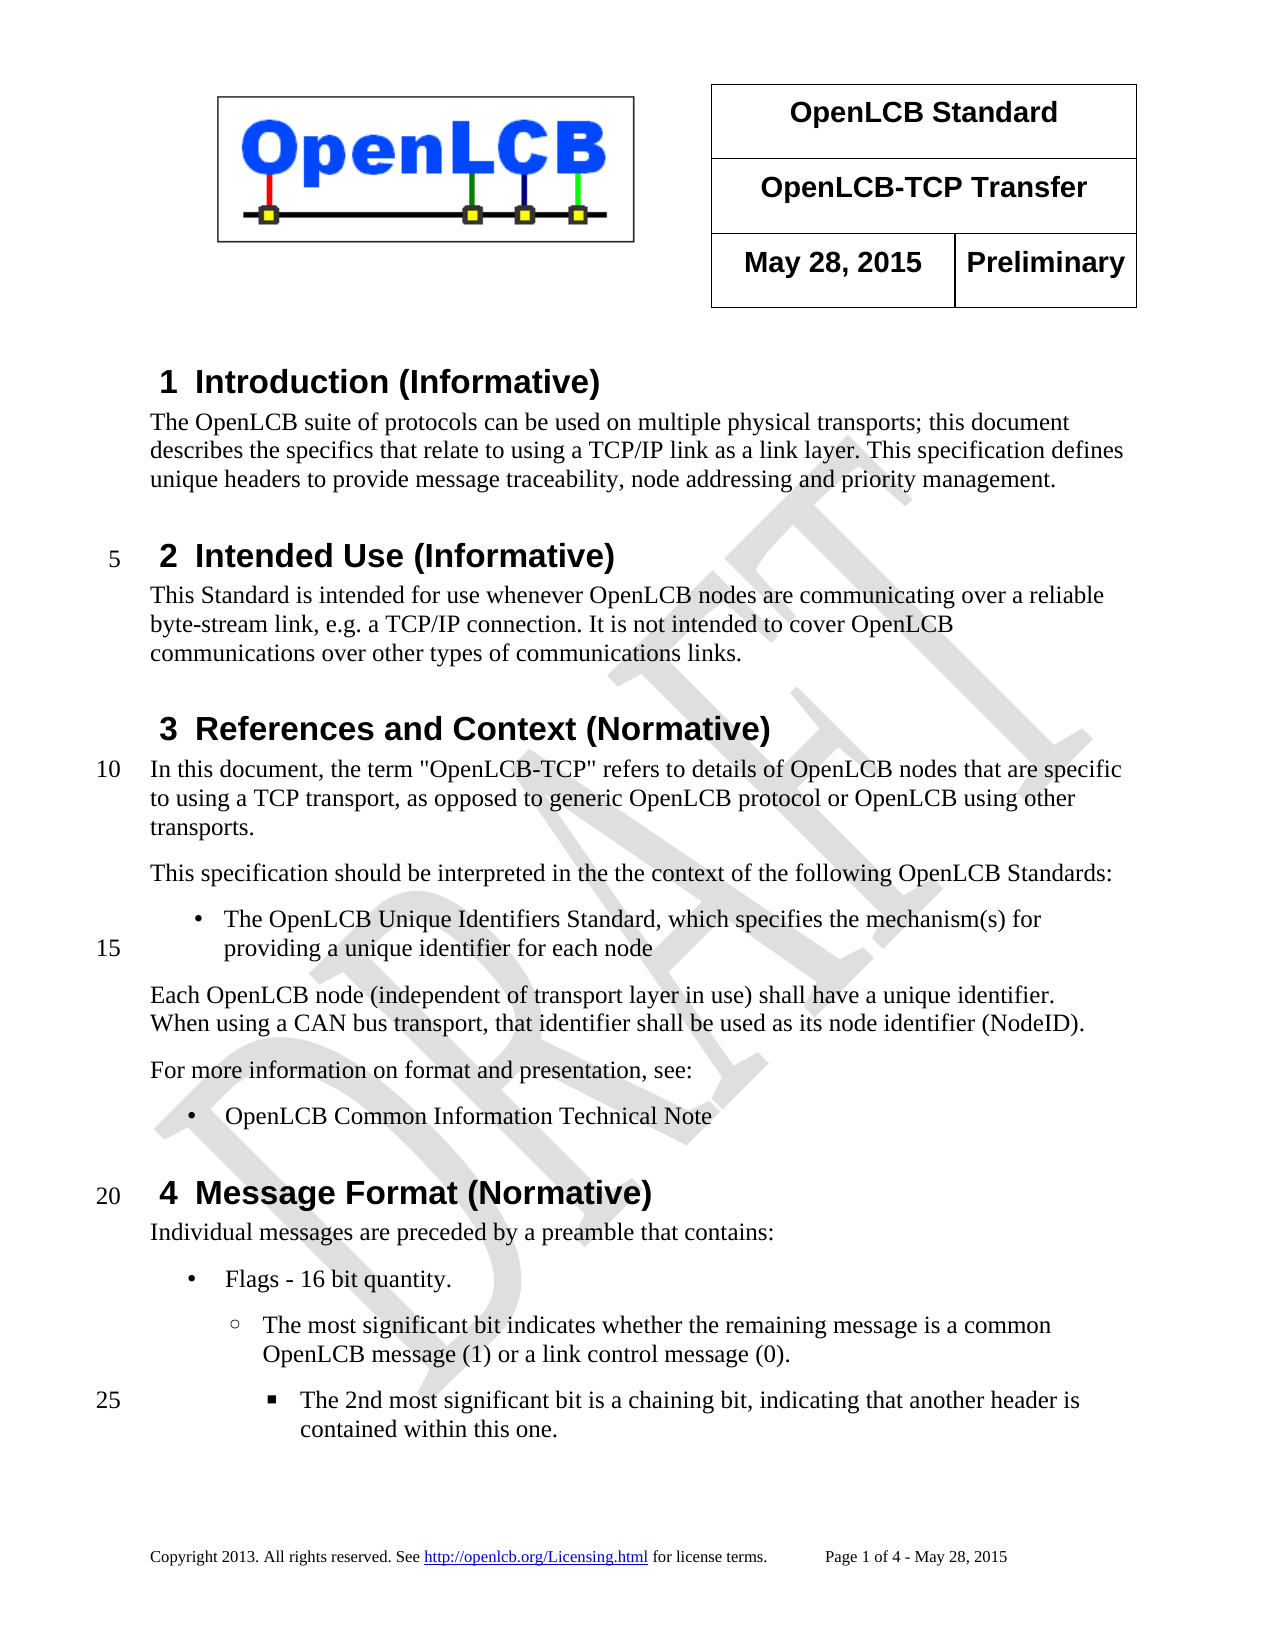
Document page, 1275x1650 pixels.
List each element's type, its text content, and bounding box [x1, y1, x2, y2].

subtitle Message Format (Normative) [586, 1173, 1125, 1211]
list The OpenLCB Unique Identifiers Standard, which specifies the mechanism(s) for providing a unique identifier for each node [368, 921, 478, 962]
text Each OpenLCB node (independent of transport layer in use) shall have a unique identifier. When using a CAN bus transport, that identifier shall be used as its node identifier (NodeID). [150, 980, 406, 1037]
text For more information on format and presentation, see: [344, 1055, 453, 1084]
subtitle References and Context (Normative) [821, 709, 1015, 748]
list The OpenLCB Unique Identifiers Standard, which specifies the mechanism(s) for providing a unique identifier for each node [680, 918, 786, 962]
subtitle Message Format (Normative) [475, 1173, 580, 1211]
text This Standard is intended for use whenever OpenLCB nodes are communicating over a reliable byte-stream link, e.g. a TCP/IP connection. It is not intended to cover OpenLCB communications over other types of communications links. [669, 580, 934, 667]
text This specification should be interpreted in the the context of the following OpenLCB Standards: [692, 858, 853, 887]
text For more information on format and presentation, see: [238, 1071, 325, 1084]
subtitle Intended Use (Informative) [150, 536, 745, 574]
subtitle Message Format (Normative) [276, 1173, 463, 1211]
text For more information on format and presentation, see: [750, 1055, 1125, 1084]
list The most significant bit indicates whether the remaining message is a common OpenLCB message (1) or a link control message (0). [466, 1310, 1125, 1368]
subtitle References and Context (Normative) [1020, 709, 1125, 748]
list The OpenLCB Unique Identifiers Standard, which specifies the mechanism(s) for providing a unique identifier for each node [622, 904, 698, 949]
subtitle References and Context (Normative) [719, 709, 819, 748]
text Individual messages are preceded by a preamble that contains: [587, 1217, 1125, 1246]
list OpenLCB Common Information Technical Note [514, 1101, 653, 1130]
list Flags - 16 bit quantity. [367, 1264, 494, 1293]
list OpenLCB Common Information Technical Note [703, 1101, 1125, 1130]
list OpenLCB Common Information Technical Note [406, 1101, 499, 1130]
text This specification should be interpreted in the the context of the following OpenLCB Standards: [150, 858, 590, 887]
text Each OpenLCB node (independent of transport layer in use) shall have a unique identifier. When using a CAN bus transport, that identifier shall be used as its node identifier (NodeID). [393, 980, 515, 1037]
subtitle Introduction (Informative) [150, 362, 1125, 401]
text In this document, the term "OpenLCB-TCP" refers to details of OpenLCB nodes that are specific to using a TCP transport, as opposed to generic OpenLCB protocol or OpenLCB using other transports. [798, 754, 1125, 840]
list The OpenLCB Unique Identifiers Standard, which specifies the mechanism(s) for providing a unique identifier for each node [194, 904, 378, 962]
list Flags - 16 bit quantity. [521, 1264, 1125, 1293]
text This specification should be interpreted in the the context of the following OpenLCB Standards: [868, 858, 1125, 887]
text This Standard is intended for use whenever OpenLCB nodes are communicating over a reliable byte-stream link, e.g. a TCP/IP connection. It is not intended to cover OpenLCB communications over other types of communications links. [150, 580, 701, 667]
list The 2nd most significant bit is a chaining bit, indicating that another header is contained within this one. [262, 1386, 1125, 1443]
text For more information on format and presentation, see: [576, 1055, 721, 1084]
text In this document, the term "OpenLCB-TCP" refers to details of OpenLCB nodes that are specific to using a TCP transport, as opposed to generic OpenLCB protocol or OpenLCB using other transports. [539, 754, 806, 840]
list Flags - 16 bit quantity. [187, 1264, 352, 1293]
subtitle Message Format (Normative) [150, 1173, 270, 1211]
list The OpenLCB Unique Identifiers Standard, which specifies the mechanism(s) for providing a unique identifier for each node [459, 904, 642, 962]
subtitle [847, 536, 1125, 574]
text This specification should be interpreted in the the context of the following OpenLCB Standards: [590, 858, 679, 887]
text This Standard is intended for use whenever OpenLCB nodes are communicating over a reliable byte-stream link, e.g. a TCP/IP connection. It is not intended to cover OpenLCB communications over other types of communications links. [891, 580, 1125, 667]
text Each OpenLCB node (independent of transport layer in use) shall have a unique identifier. When using a CAN bus transport, that identifier shall be used as its node identifier (NodeID). [675, 980, 1125, 1037]
text Individual messages are preceded by a preamble that contains: [320, 1217, 484, 1246]
list The OpenLCB Unique Identifiers Standard, which specifies the mechanism(s) for providing a unique identifier for each node [760, 904, 1125, 962]
text For more information on format and presentation, see: [150, 1055, 227, 1084]
text Individual messages are preceded by a preamble that contains: [504, 1217, 583, 1246]
text Each OpenLCB node (independent of transport layer in use) shall have a unique identifier. When using a CAN bus transport, that identifier shall be used as its node identifier (NodeID). [530, 980, 693, 1037]
text The OpenLCB suite of protocols can be used on multiple physical transports; this document describes the specifics that relate to using a TCP/IP link as a link layer. This specification defines unique headers to provide message traceability, node addressing and priority management. [150, 407, 1125, 493]
list OpenLCB Common Information Technical Note [212, 1101, 389, 1130]
subtitle [757, 536, 841, 574]
text In this document, the term "OpenLCB-TCP" refers to details of OpenLCB nodes that are specific to using a TCP transport, as opposed to generic OpenLCB protocol or OpenLCB using other transports. [150, 754, 557, 840]
text Individual messages are preceded by a preamble that contains: [150, 1217, 305, 1246]
picture [216, 95, 636, 244]
subtitle References and Context (Normative) [150, 709, 714, 748]
list The most significant bit indicates whether the remaining message is a common OpenLCB message (1) or a link control message (0). [225, 1310, 427, 1368]
